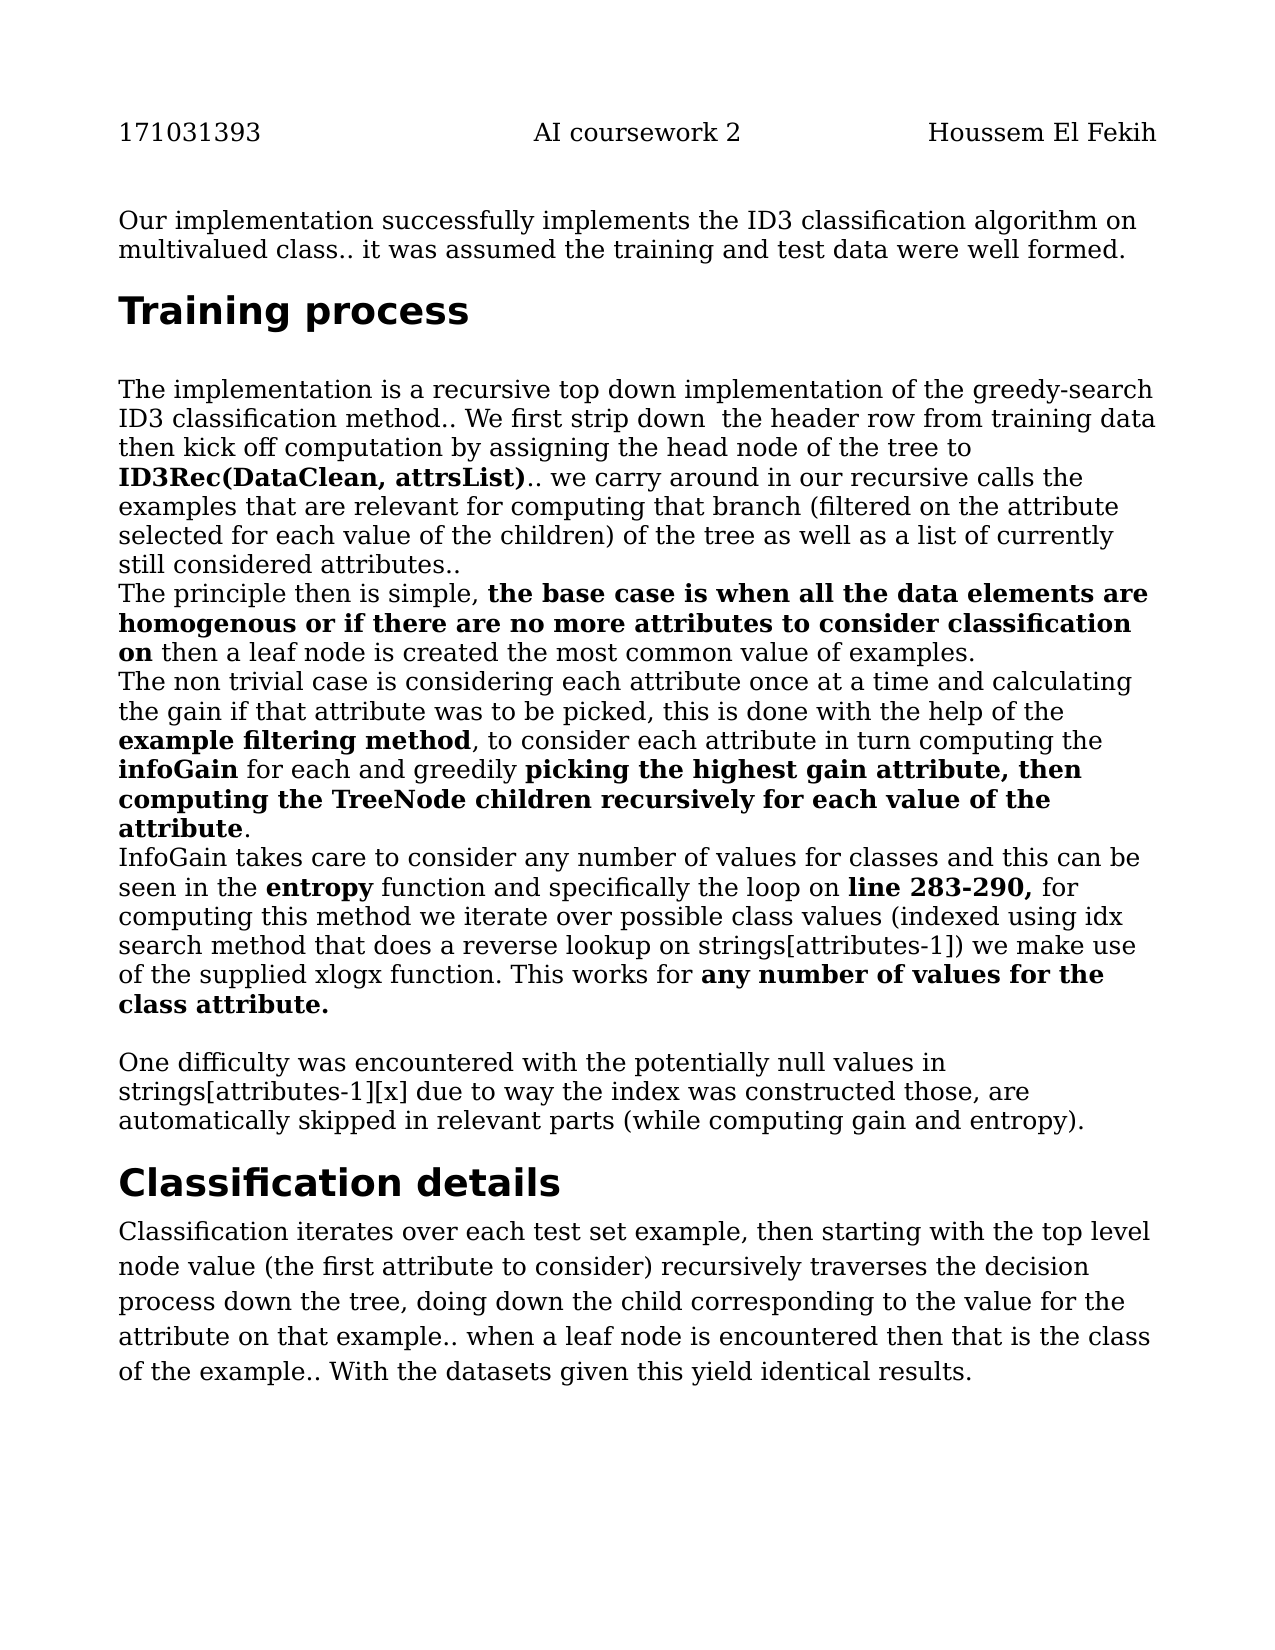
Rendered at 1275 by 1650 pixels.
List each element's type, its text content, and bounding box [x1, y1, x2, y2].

text One difficulty was encountered with the potentially null values in strings[attributes-1][x] due to way the index was constructed those, are automatically skipped in relevant parts (while computing gain and entropy). [118, 1048, 1157, 1136]
text InfoGain takes care to consider any number of values for classes and this can be seen in the entropy function and specifically the loop on line 283-290, for computing this method we iterate over possible class values (indexed using idx search method that does a reverse lookup on strings[attributes-1]) we make use of the supplied xlogx function. This works for any number of values for the class attribute. [118, 843, 1157, 1019]
subtitle Training process [118, 289, 1157, 333]
text The implementation is a recursive top down implementation of the greedy-search ID3 classification method.. We first strip down the header row from training data then kick off computation by assigning the head node of the tree to ID3Rec(DataClean, attrsList).. we carry around in our recursive calls the examples that are relevant for computing that branch (filtered on the attribute selected for each value of the children) of the tree as well as a list of currently still considered attributes.. [118, 375, 1157, 579]
text The principle then is simple, the base case is when all the data elements are homogenous or if there are no more attributes to consider classification on then a leaf node is created the most common value of examples. [118, 579, 1157, 668]
text Classification iterates over each test set example, then starting with the top level node value (the first attribute to consider) recursively traverses the decision process down the tree, doing down the child corresponding to the value for the attribute on that example.. when a leaf node is encountered then that is the class of the example.. With the datasets given this yield identical results. [118, 1217, 1157, 1387]
text Our implementation successfully implements the ID3 classification algorithm on multivalued class.. it was assumed the training and test data were well formed. [118, 206, 1157, 264]
subtitle Classification details [118, 1161, 1157, 1205]
text The non trivial case is considering each attribute once at a time and calculating the gain if that attribute was to be picked, this is done with the help of the example filtering method, to consider each attribute in turn computing the infoGain for each and greedily picking the highest gain attribute, then computing the TreeNode children recursively for each value of the attribute. [118, 668, 1157, 843]
